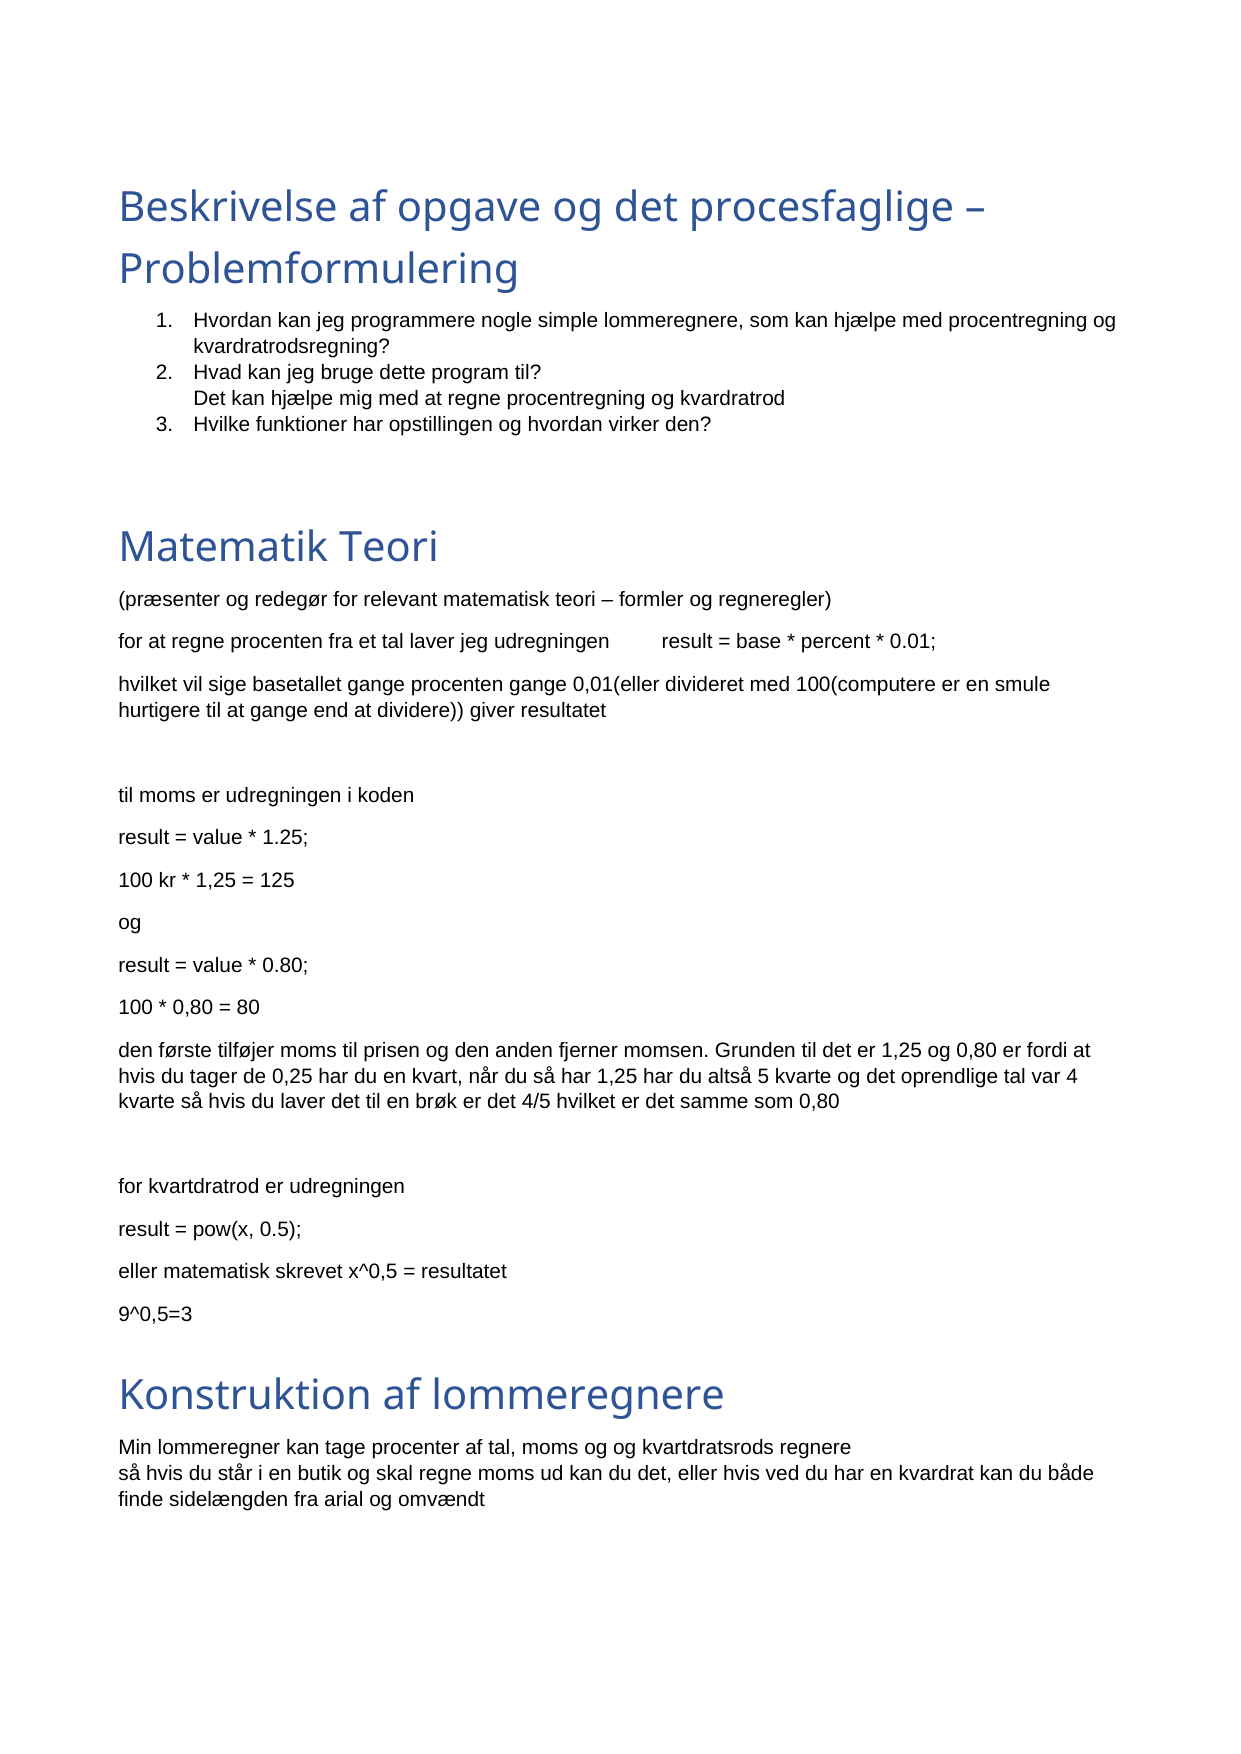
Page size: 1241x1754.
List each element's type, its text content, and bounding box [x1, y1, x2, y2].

text (præsenter og redegør for relevant matematisk teori – formler og regneregler) [118, 587, 1122, 611]
list Hvordan kan jeg programmere nogle simple lommeregnere, som kan hjælpe med procentregning og kvardratrodsregning? [156, 308, 1122, 358]
text for kvartdratrod er udregningen [118, 1174, 1122, 1198]
text 100 kr * 1,25 = 125 [118, 868, 1122, 892]
subtitle Konstruktion af lommeregnere [118, 1365, 1122, 1422]
list Hvad kan jeg bruge dette program til? [156, 360, 1122, 384]
text den første tilføjer moms til prisen og den anden fjerner momsen. Grunden til det er 1,25 og 0,80 er fordi at hvis du tager de 0,25 har du en kvart, når du så har 1,25 har du altså 5 kvarte og det oprendlige tal var 4 kvarte så hvis du laver det til en brøk er det 4/5 hvilket er det samme som 0,80 [118, 1038, 1122, 1113]
text Min lommeregner kan tage procenter af tal, moms og og kvartdratsrods regnere så hvis du står i en butik og skal regne moms ud kan du det, eller hvis ved du har en kvardrat kan du både finde sidelængden fra arial og omvændt [118, 1435, 1122, 1510]
text 9^0,5=3 [118, 1302, 1122, 1326]
subtitle Beskrivelse af opgave og det procesfaglige – Problemformulering [118, 177, 1122, 295]
text result = pow(x, 0.5); [118, 1217, 1122, 1241]
text og [118, 910, 1122, 934]
text til moms er udregningen i koden [118, 783, 1122, 807]
text 100 * 0,80 = 80 [118, 995, 1122, 1019]
list Det kan hjælpe mig med at regne procentregning og kvardratrod [193, 386, 1122, 409]
text result = value * 1.25; [118, 825, 1122, 849]
text eller matematisk skrevet x^0,5 = resultatet [118, 1259, 1122, 1283]
text result = value * 0.80; [118, 953, 1122, 977]
subtitle Matematik Teori [118, 517, 1122, 574]
list Hvilke funktioner har opstillingen og hvordan virker den? [156, 411, 1122, 435]
text for at regne procenten fra et tal laver jeg udregningen result = base * percent * 0.01; [118, 629, 1122, 653]
text hvilket vil sige basetallet gange procenten gange 0,01(eller divideret med 100(computere er en smule hurtigere til at gange end at dividere)) giver resultatet [118, 672, 1122, 722]
